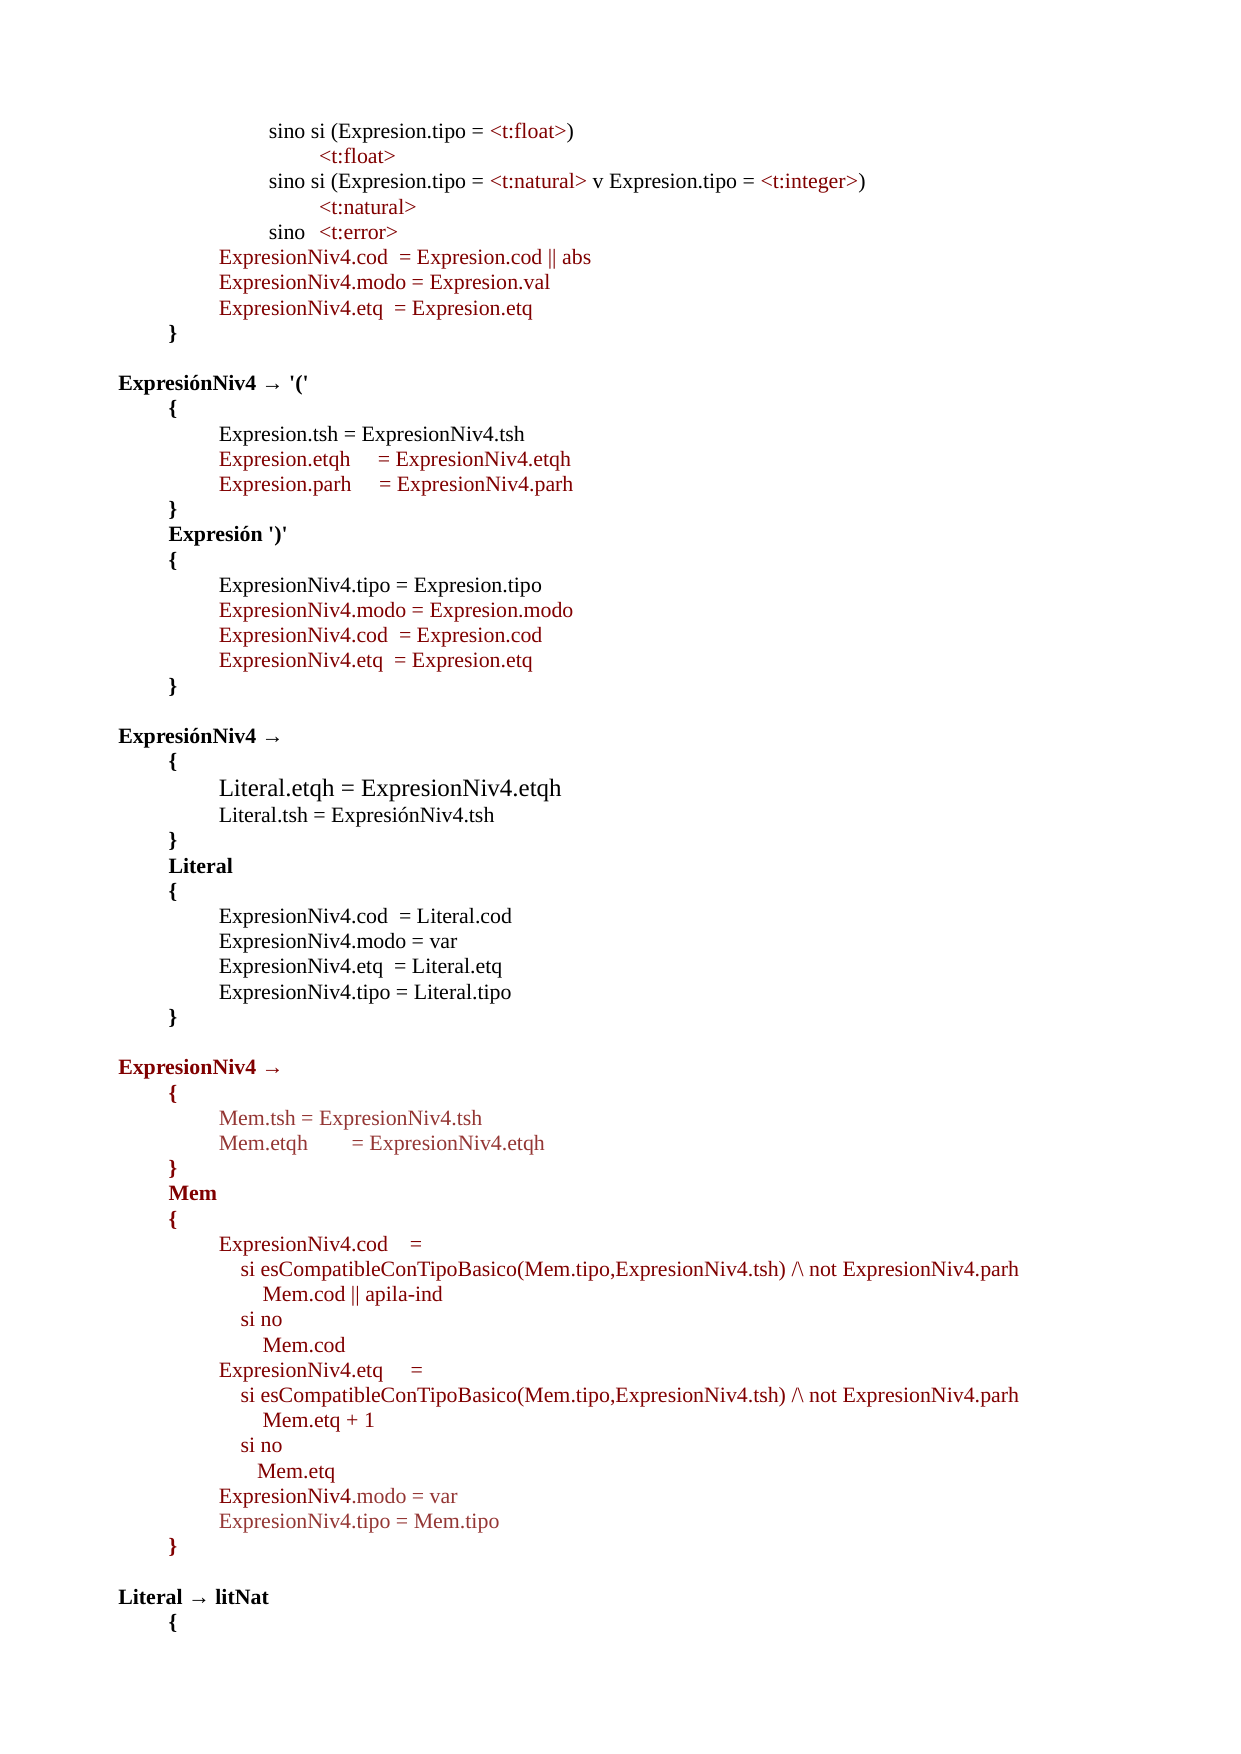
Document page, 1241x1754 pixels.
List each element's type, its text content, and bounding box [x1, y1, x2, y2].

text Literal.tsh = ExpresiónNiv4.tsh [118, 802, 1122, 827]
text Mem.cod [168, 1332, 1122, 1357]
text sino <t:error> [118, 219, 1122, 244]
text ExpresionNiv4.tipo = Expresion.tipo [118, 572, 1122, 597]
text Expresión ')' [168, 521, 1122, 547]
text Literal.etqh = ExpresionNiv4.etqh [118, 773, 1122, 802]
text ExpresionNiv4 → [118, 1054, 1122, 1079]
text ExpresionNiv4.cod = Literal.cod [118, 903, 1122, 928]
text Expresion.etqh = ExpresionNiv4.etqh [168, 446, 1122, 471]
text si no [168, 1306, 1122, 1332]
text } [168, 673, 1122, 698]
text Mem.cod || apila-ind [168, 1281, 1122, 1306]
text ExpresionNiv4.etq = [168, 1357, 1122, 1382]
text ExpresionNiv4.modo = var [168, 1483, 1122, 1508]
text } [168, 1155, 1122, 1180]
text si no [168, 1432, 1122, 1458]
text <t:float> [118, 143, 1122, 168]
text ExpresiónNiv4 → [118, 723, 1122, 748]
text } [168, 320, 1122, 345]
text { [168, 878, 1122, 903]
text } [168, 1533, 1122, 1558]
text ExpresionNiv4.cod = Expresion.cod || abs [118, 244, 1122, 269]
text Mem [168, 1180, 1122, 1206]
text ExpresionNiv4.tipo = Literal.tipo [118, 979, 1122, 1004]
text ExpresionNiv4.etq = Literal.etq [118, 953, 1122, 979]
text { [168, 395, 1122, 421]
text ExpresionNiv4.tipo = Mem.tipo [168, 1508, 1122, 1533]
text ExpresionNiv4.etq = Expresion.etq [118, 294, 1122, 320]
text ExpresionNiv4.cod = [168, 1231, 1122, 1256]
text Mem.tsh = ExpresionNiv4.tsh [168, 1105, 1122, 1130]
text ExpresionNiv4.modo = Expresion.modo [168, 597, 1122, 622]
text Expresion.parh = ExpresionNiv4.parh [168, 471, 1122, 496]
text } [168, 827, 1122, 853]
text } [168, 1004, 1122, 1029]
text ExpresiónNiv4 → '(' [118, 370, 1122, 395]
text } [168, 496, 1122, 521]
text Mem.etq [168, 1458, 1122, 1483]
text <t:natural> [118, 194, 1122, 219]
text ExpresionNiv4.etq = Expresion.etq [168, 647, 1122, 673]
text si esCompatibleConTipoBasico(Mem.tipo,ExpresionNiv4.tsh) /\ not ExpresionNiv4.parh [168, 1256, 1122, 1281]
text Literal [168, 853, 1122, 878]
text { [168, 1079, 1122, 1105]
text ExpresionNiv4.cod = Expresion.cod [168, 622, 1122, 647]
text Mem.etq + 1 [168, 1407, 1122, 1432]
text ExpresionNiv4.modo = var [118, 928, 1122, 953]
text Literal → litNat [118, 1584, 1122, 1609]
text Expresion.tsh = ExpresionNiv4.tsh [168, 421, 1122, 446]
text { [168, 1609, 1122, 1634]
text { [168, 1206, 1122, 1231]
text ExpresionNiv4.modo = Expresion.val [118, 269, 1122, 294]
text sino si (Expresion.tipo = <t:natural> v Expresion.tipo = <t:integer>) [118, 168, 1122, 194]
text sino si (Expresion.tipo = <t:float>) [118, 118, 1122, 143]
text { [168, 748, 1122, 773]
text { [168, 547, 1122, 572]
text Mem.etqh = ExpresionNiv4.etqh [168, 1130, 1122, 1155]
text si esCompatibleConTipoBasico(Mem.tipo,ExpresionNiv4.tsh) /\ not ExpresionNiv4.parh [168, 1382, 1122, 1407]
